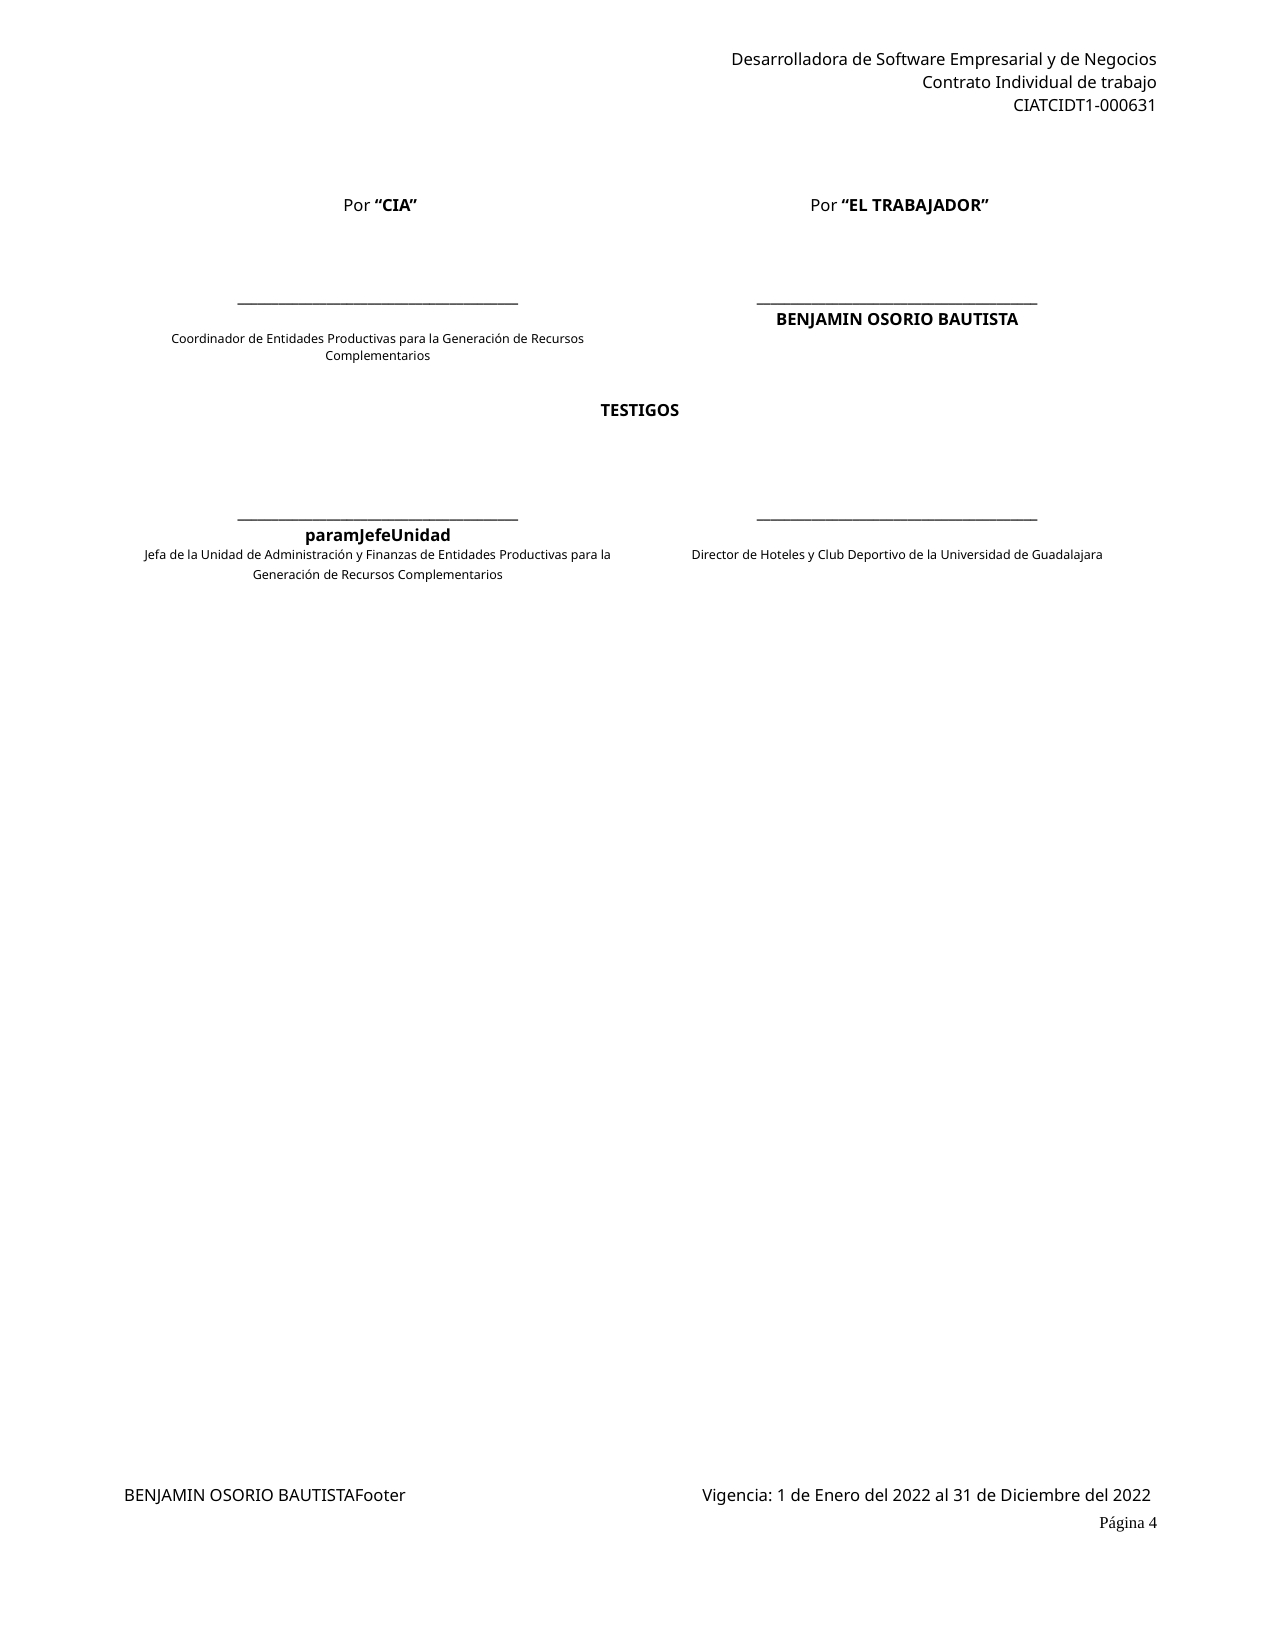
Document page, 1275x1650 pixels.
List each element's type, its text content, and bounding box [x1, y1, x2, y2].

table_cell _________________________________________ Director de Hoteles y Club Deportivo de la Universidad de Guadalajara [638, 427, 1157, 591]
table_header Por “EL TRABAJADOR” _________________________________________ BENJAMIN OSORIO BAUTISTA [638, 188, 1157, 393]
table_cell TESTIGOS [118, 393, 1157, 427]
table_header Por “CIA” _________________________________________ Coordinador de Entidades Productivas para la Generación de Recursos Complementarios [118, 188, 637, 393]
table_cell _________________________________________ paramJefeUnidad Jefa de la Unidad de Administración y Finanzas de Entidades Productivas para la Generación de Recursos Complementarios [118, 427, 637, 591]
